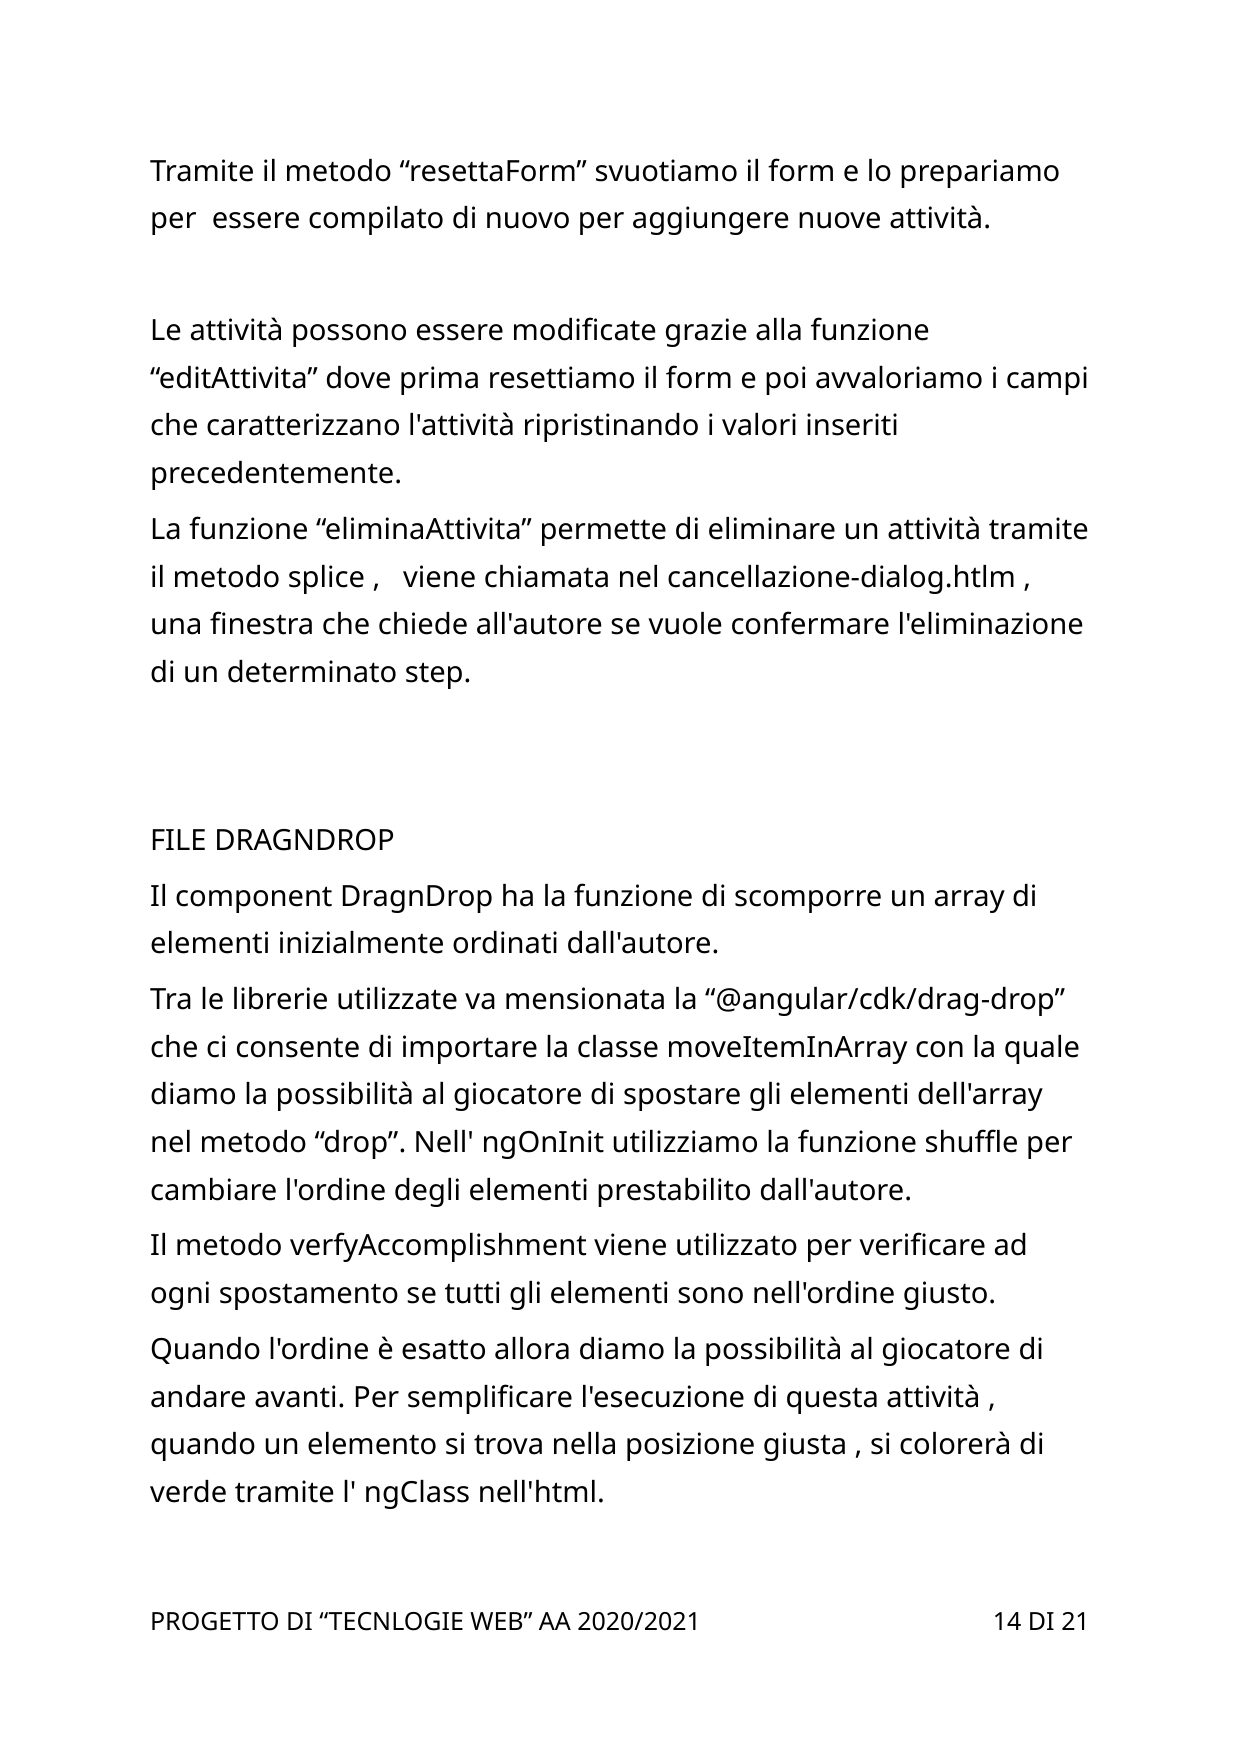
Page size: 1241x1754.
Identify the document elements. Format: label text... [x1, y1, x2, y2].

text Tra le librerie utilizzate va mensionata la “@angular/cdk/drag-drop” che ci consente di importare la classe moveItemInArray con la quale diamo la possibilità al giocatore di spostare gli elementi dell'array nel metodo “drop”. Nell' ngOnInit utilizziamo la funzione shuffle per cambiare l'ordine degli elementi prestabilito dall'autore. [150, 978, 1090, 1208]
text La funzione “eliminaAttivita” permette di eliminare un attività tramite il metodo splice , viene chiamata nel cancellazione-dialog.htlm , una finestra che chiede all'autore se vuole confermare l'eliminazione di un determinato step. [150, 508, 1090, 691]
text Le attività possono essere modificate grazie alla funzione “editAttivita” dove prima resettiamo il form e poi avvaloriamo i campi che caratterizzano l'attività ripristinando i valori inseriti precedentemente. [150, 309, 1090, 492]
text Tramite il metodo “resettaForm” svuotiamo il form e lo prepariamo per essere compilato di nuovo per aggiungere nuove attività. [150, 150, 1090, 237]
text Quando l'ordine è esatto allora diamo la possibilità al giocatore di andare avanti. Per semplificare l'esecuzione di questa attività , quando un elemento si trova nella posizione giusta , si colorerà di verde tramite l' ngClass nell'html. [150, 1328, 1090, 1511]
text FILE DRAGNDROP [150, 819, 1090, 858]
text Il component DragnDrop ha la funzione di scomporre un array di elementi inizialmente ordinati dall'autore. [150, 875, 1090, 962]
text Il metodo verfyAccomplishment viene utilizzato per verificare ad ogni spostamento se tutti gli elementi sono nell'ordine giusto. [150, 1225, 1090, 1312]
